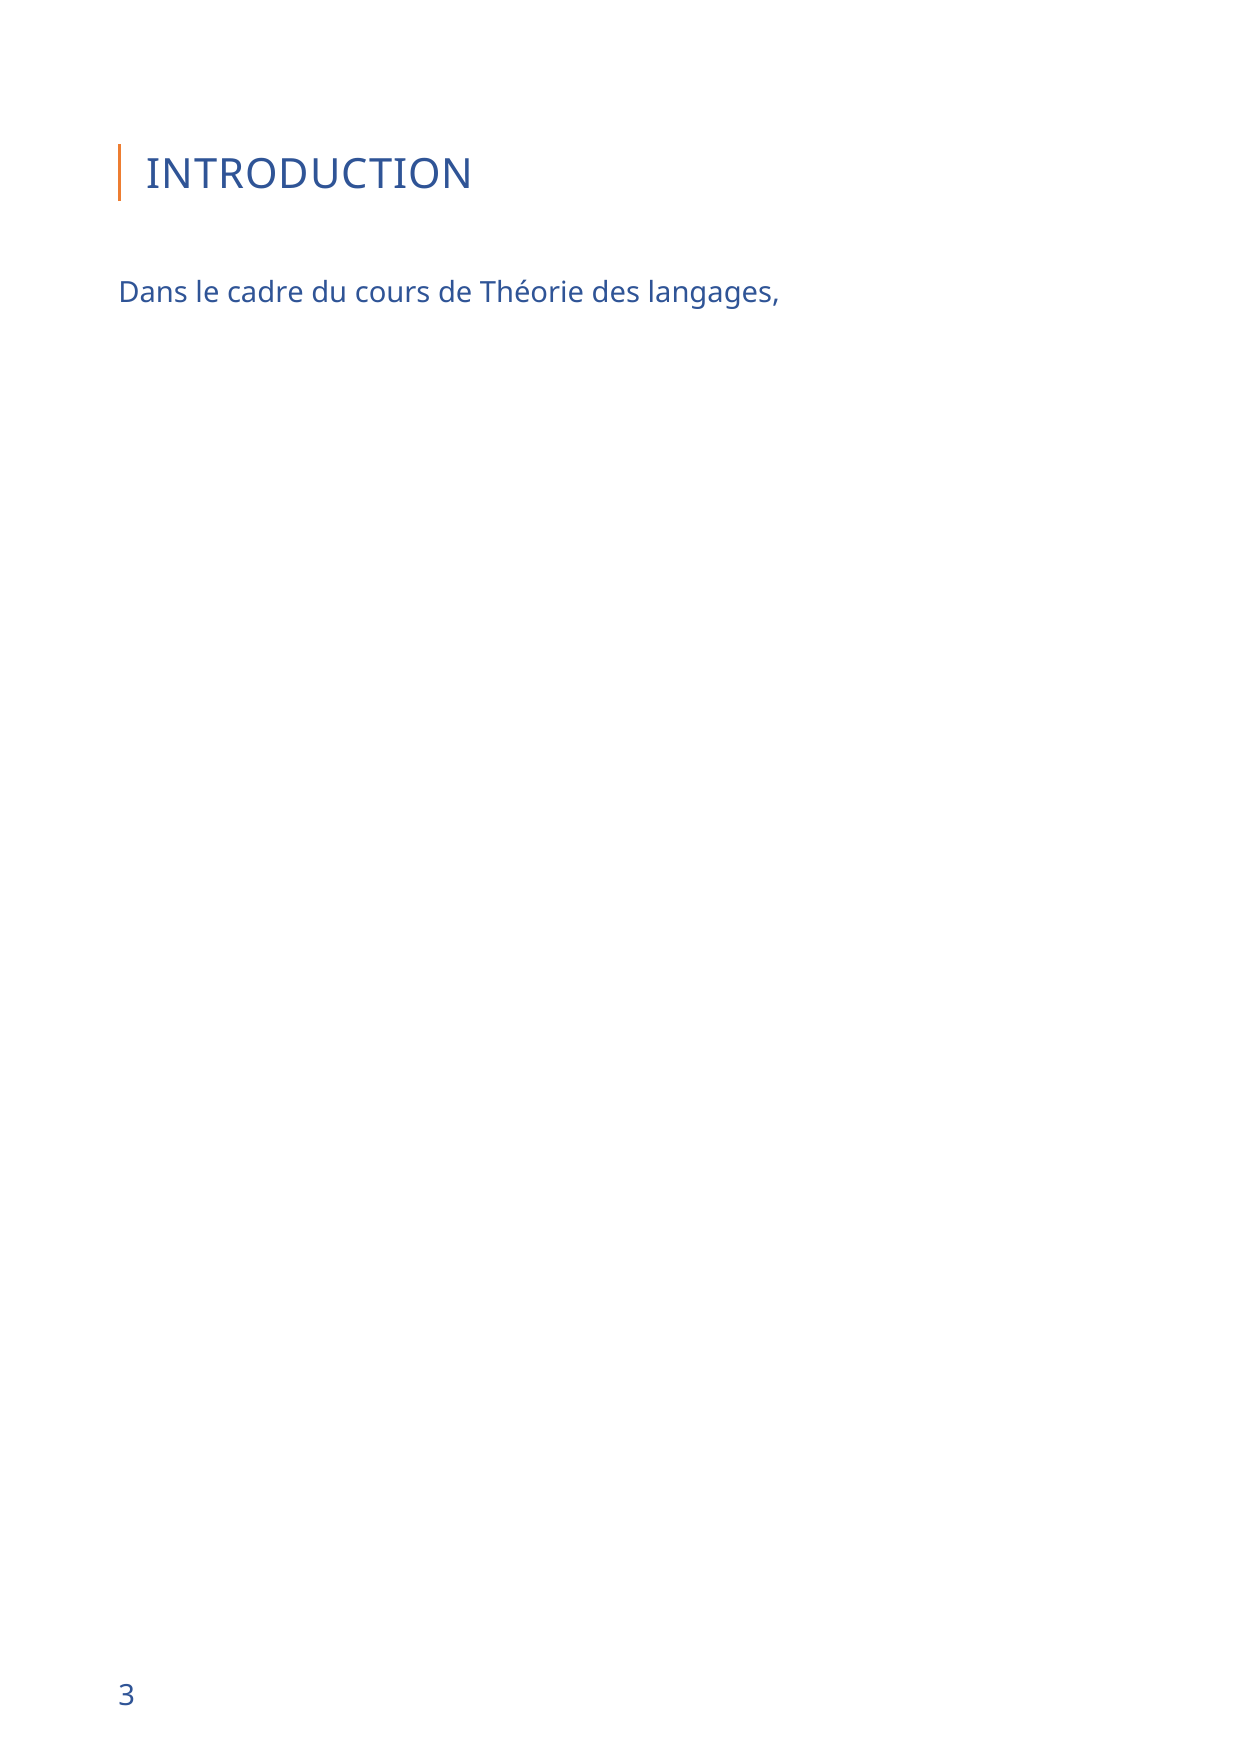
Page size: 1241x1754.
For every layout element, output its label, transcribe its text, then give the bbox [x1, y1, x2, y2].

subtitle Introduction [121, 144, 1196, 201]
text Dans le cadre du cours de Théorie des langages, [118, 272, 1196, 311]
